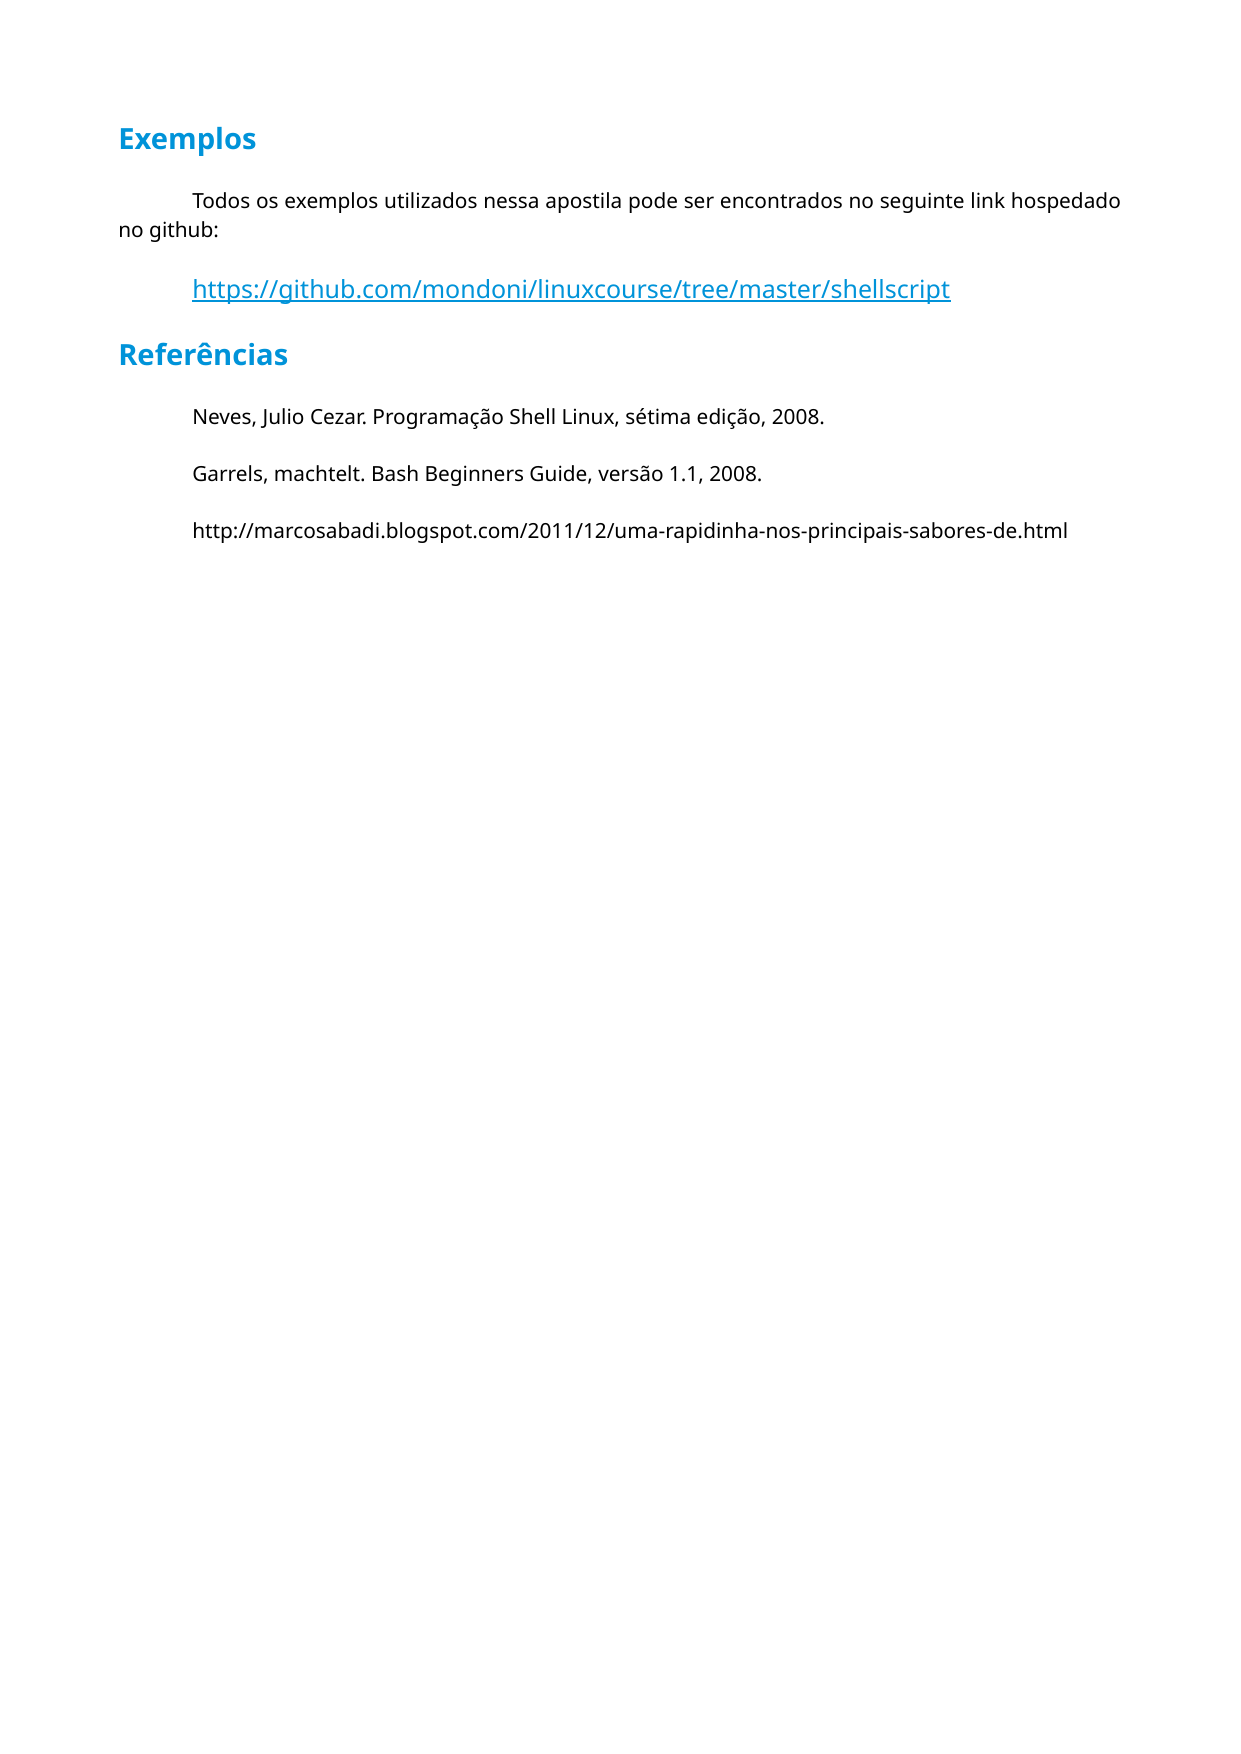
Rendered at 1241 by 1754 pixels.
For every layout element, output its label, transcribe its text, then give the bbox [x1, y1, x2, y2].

text Neves, Julio Cezar. Programação Shell Linux, sétima edição, 2008. [118, 402, 1122, 431]
text Todos os exemplos utilizados nessa apostila pode ser encontrados no seguinte link hospedado no github: [118, 186, 1122, 243]
text Referências [118, 334, 1122, 374]
text Garrels, machtelt. Bash Beginners Guide, versão 1.1, 2008. [118, 459, 1122, 487]
text http://marcosabadi.blogspot.com/2011/12/uma-rapidinha-nos-principais-sabores-de.html [118, 516, 1122, 544]
text https://github.com/mondoni/linuxcourse/tree/master/shellscript [118, 272, 1122, 306]
text Exemplos [118, 118, 1122, 158]
